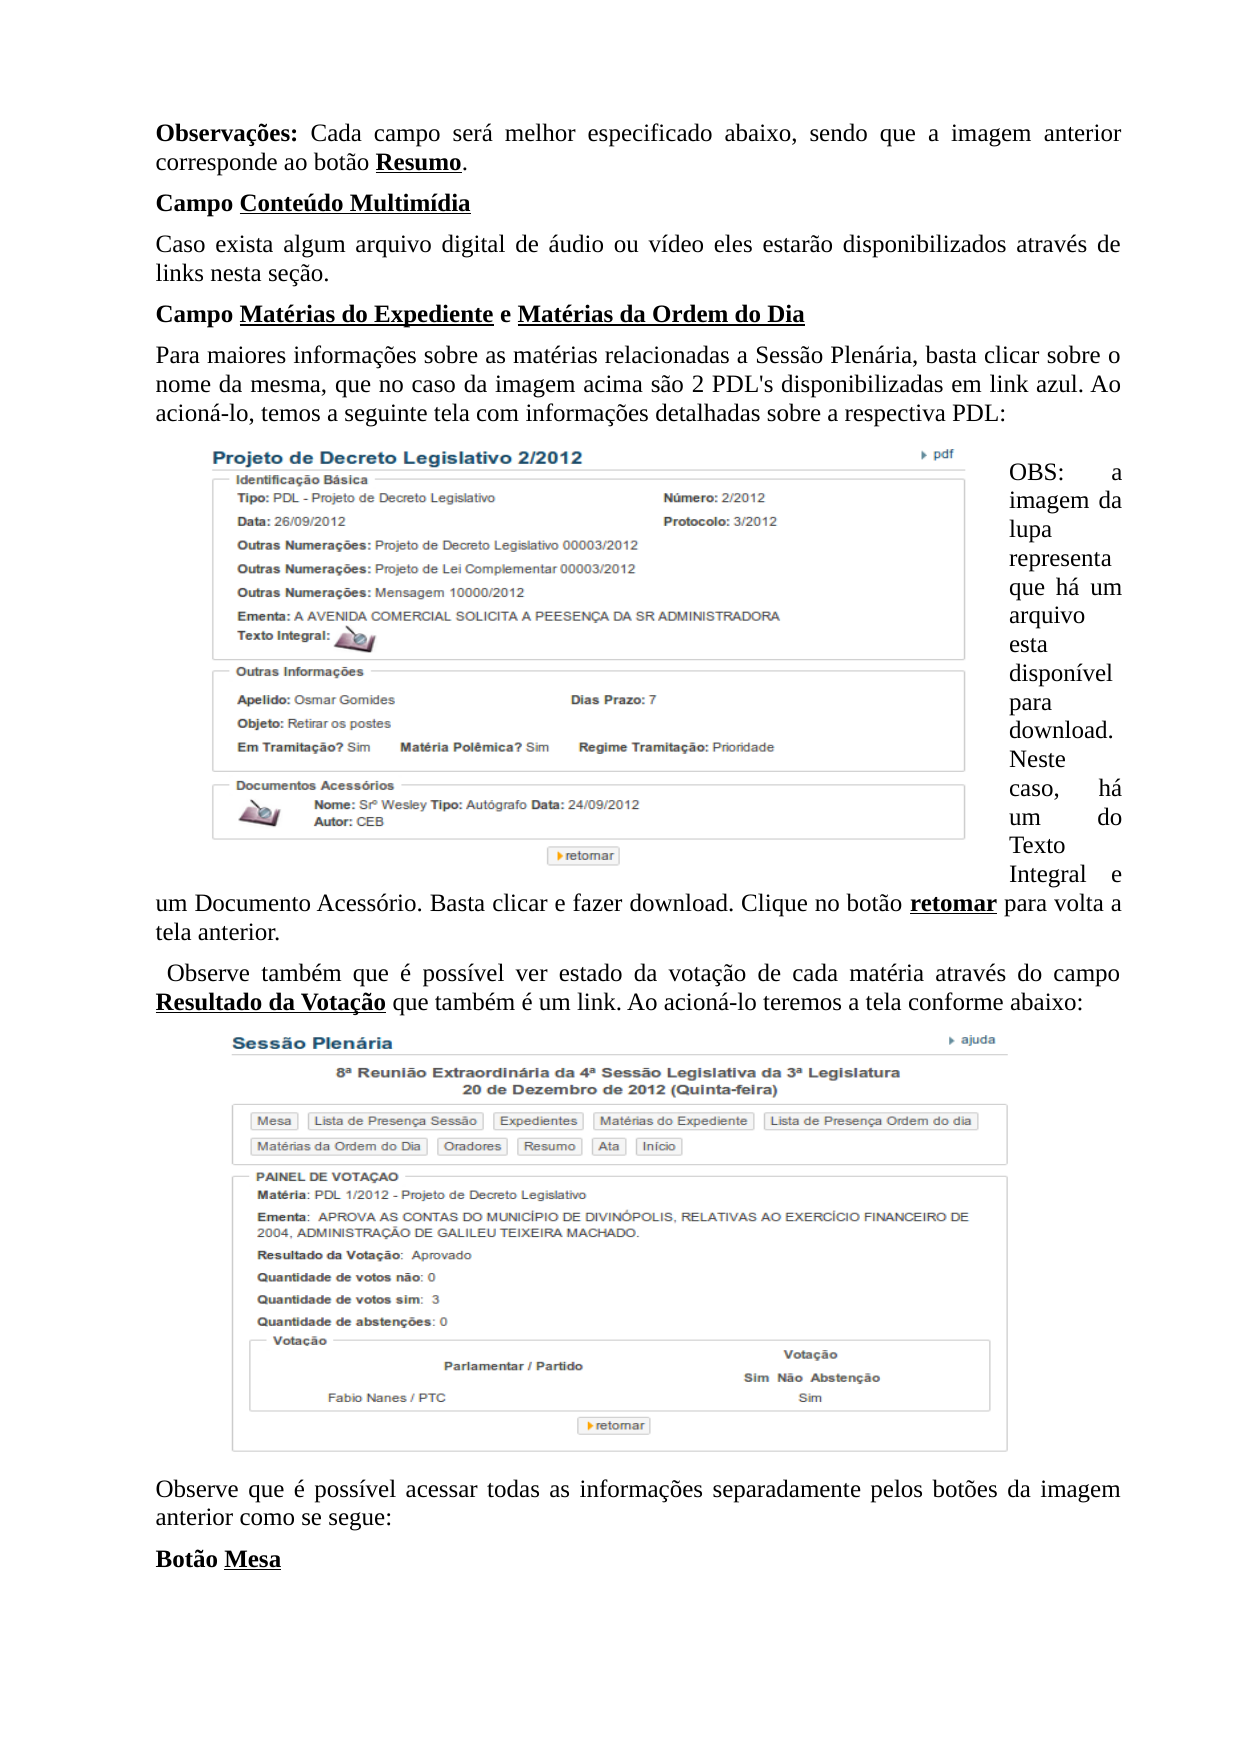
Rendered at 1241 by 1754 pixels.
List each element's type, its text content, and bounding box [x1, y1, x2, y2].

text OBS: a imagem da lupa representa que há um arquivo esta disponível para download. Neste caso, há um do Texto Integral e um Documento Acessório. Basta clicar e fazer download. Clique no botão retomar para volta a tela anterior. [155, 457, 1122, 945]
picture [207, 447, 972, 869]
text Observe também que é possível ver estado da votação de cada matéria através do campo Resultado da Votação que também é um link. Ao acioná-lo teremos a tela conforme abaixo: [155, 958, 1122, 1015]
text Para maiores informações sobre as matérias relacionadas a Sessão Plenária, basta clicar sobre o nome da mesma, que no caso da imagem acima são 2 PDL's disponibilizadas em link azul. Ao acioná-lo, temos a seguinte tela com informações detalhadas sobre a respectiva PDL: [155, 341, 1122, 427]
text Campo Conteúdo Multimídia [155, 188, 1122, 217]
text Observe que é possível acessar todas as informações separadamente pelos botões da imagem anterior como se segue: [155, 1474, 1122, 1531]
text Observações: Cada campo será melhor especificado abaixo, sendo que a imagem anterior corresponde ao botão Resumo. [155, 118, 1122, 176]
text Botão Mesa [155, 1544, 1122, 1572]
text Campo Matérias do Expediente e Matérias da Ordem do Dia [155, 299, 1122, 328]
picture [228, 1032, 1012, 1457]
text Caso exista algum arquivo digital de áudio ou vídeo eles estarão disponibilizados através de links nesta seção. [155, 229, 1122, 287]
